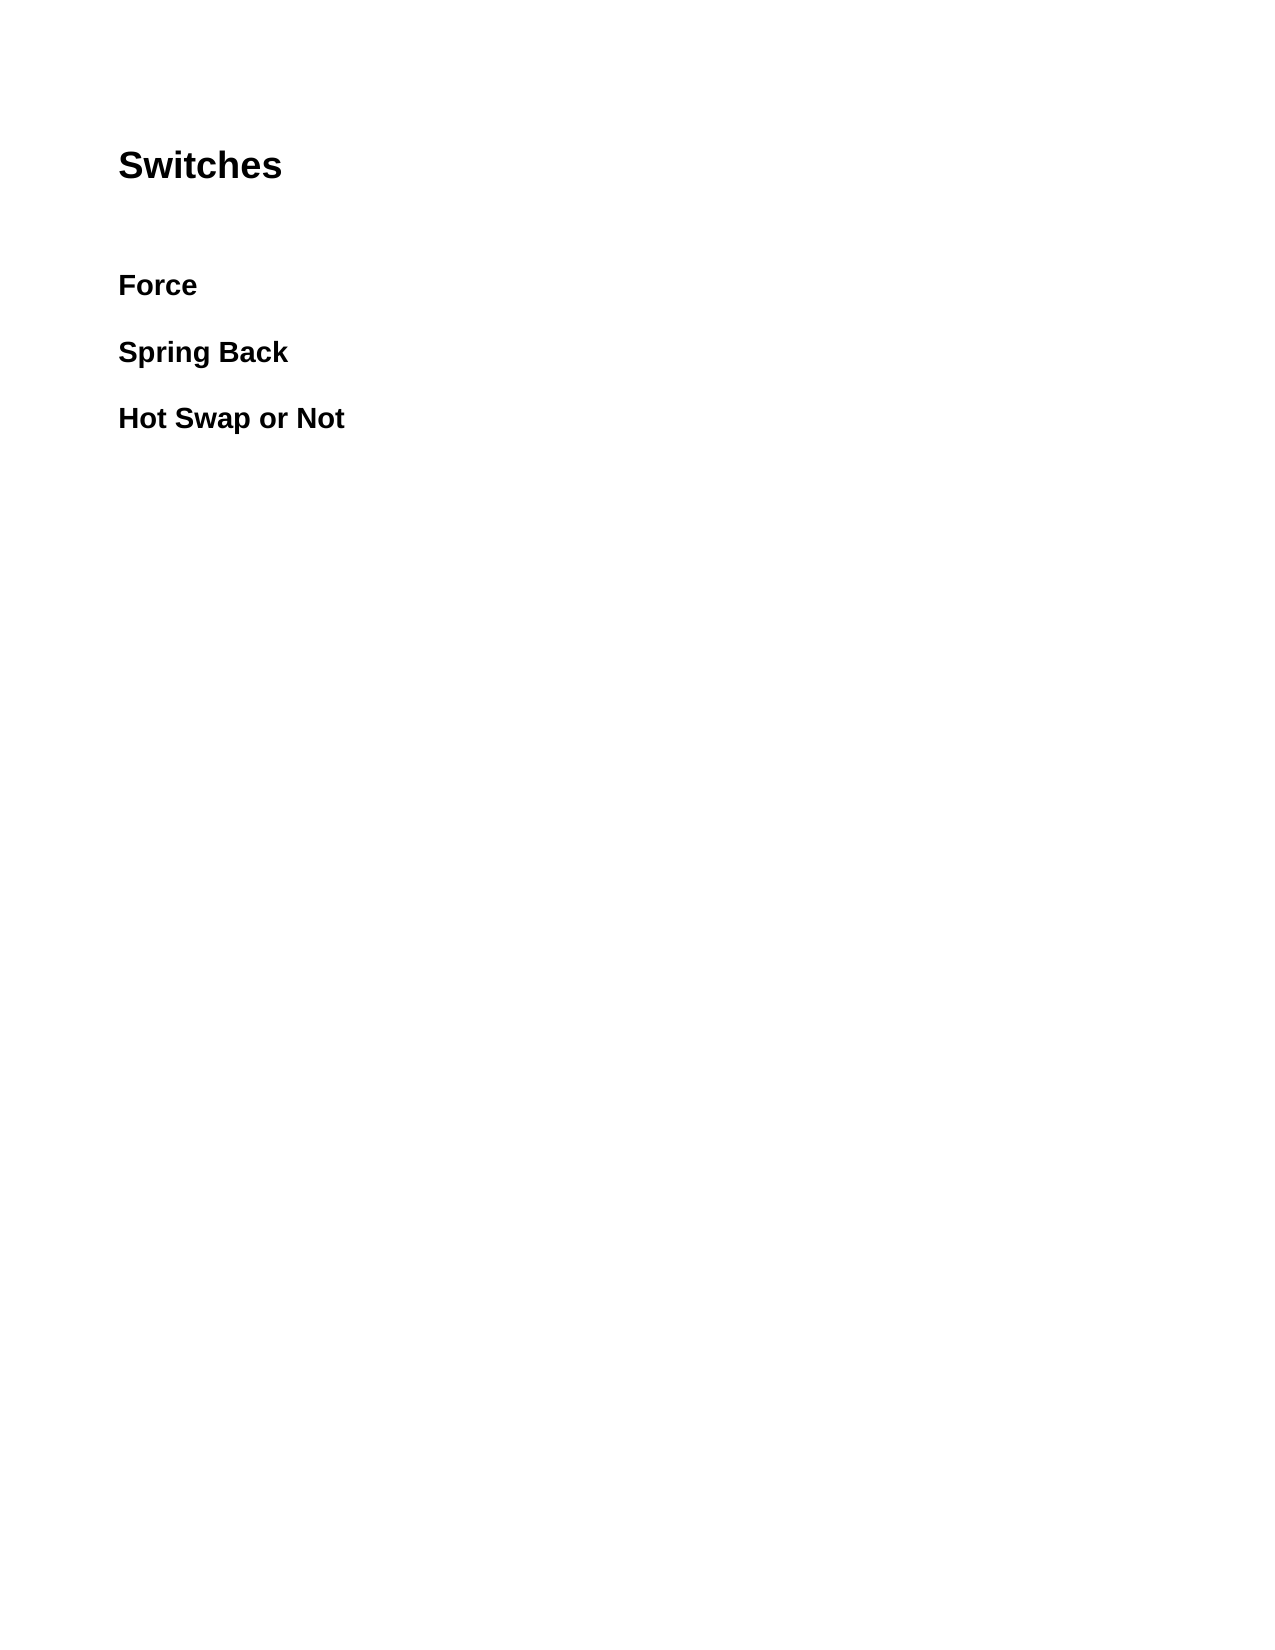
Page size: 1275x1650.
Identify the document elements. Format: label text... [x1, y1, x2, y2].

subtitle Force [118, 268, 1157, 301]
subtitle Hot Swap or Not [118, 401, 1157, 435]
subtitle Switches [118, 143, 1157, 187]
subtitle Spring Back [118, 334, 1157, 368]
